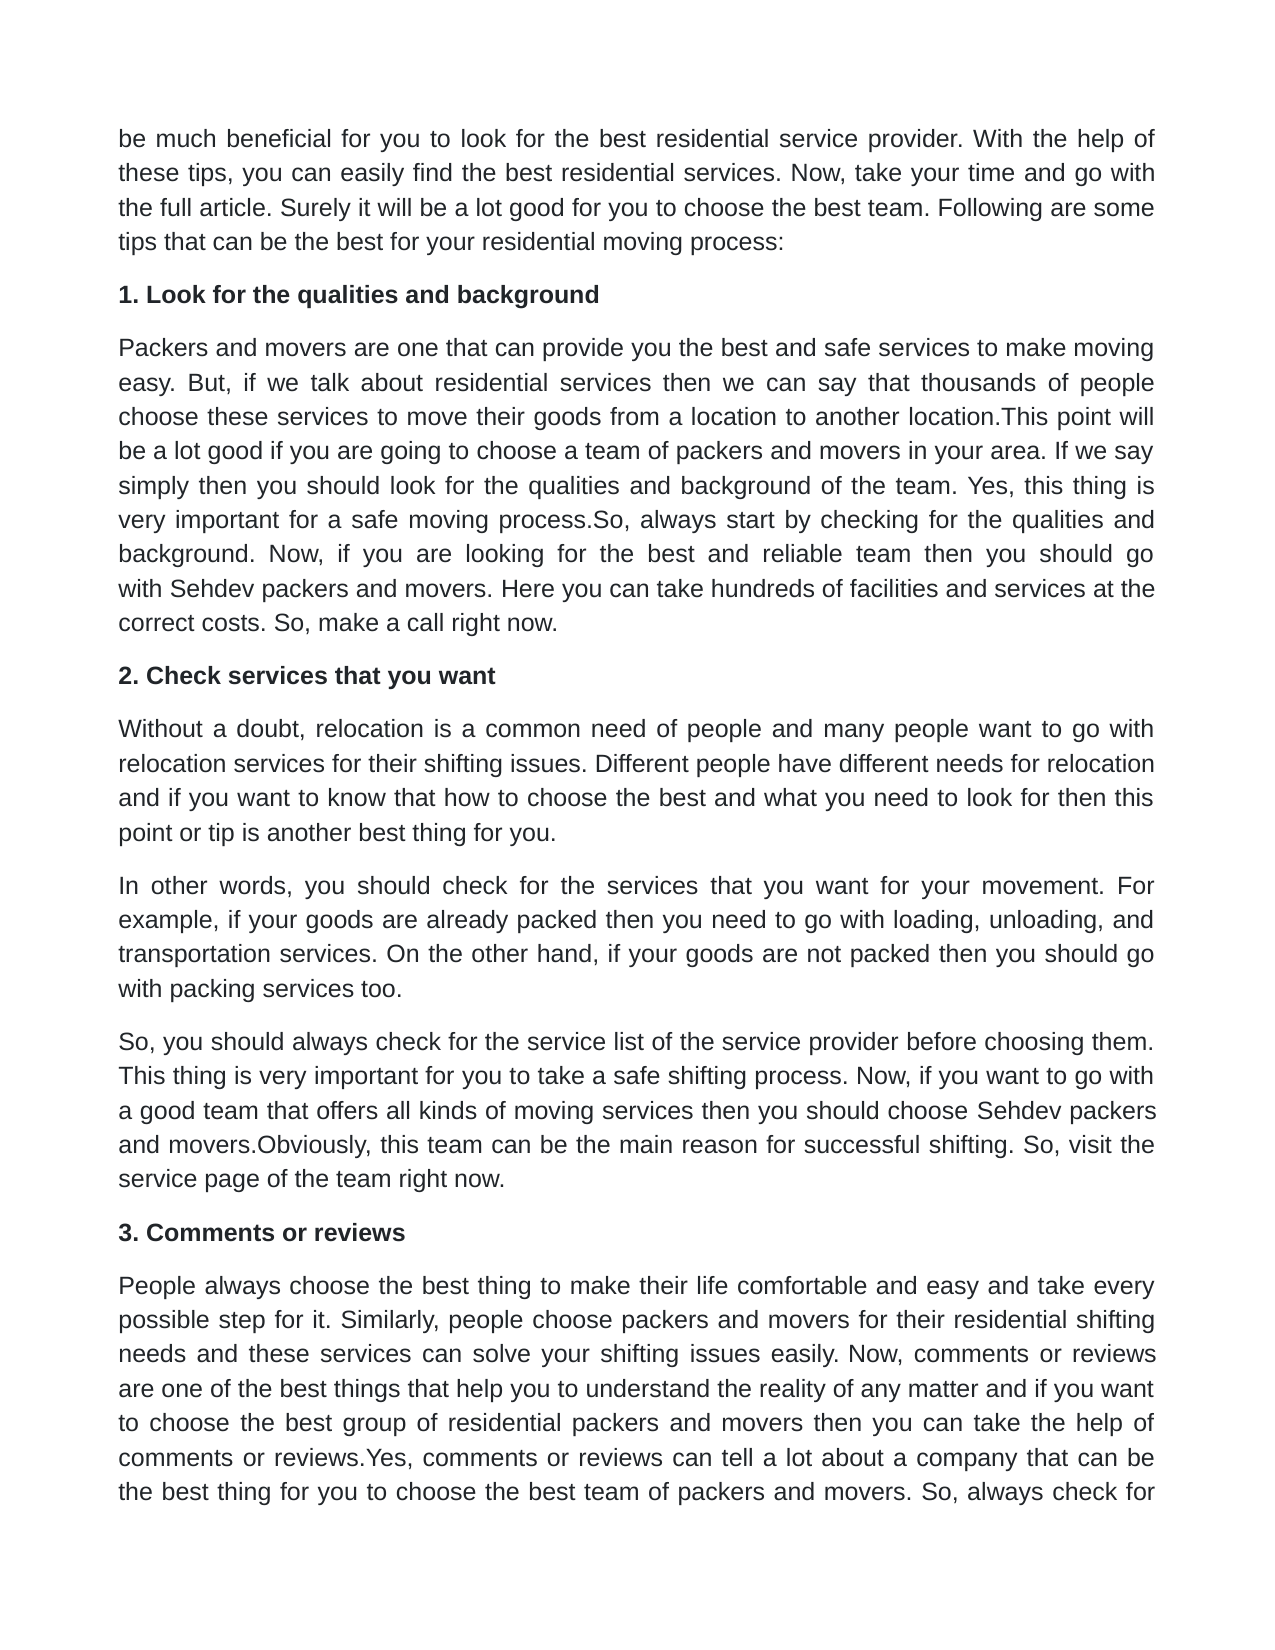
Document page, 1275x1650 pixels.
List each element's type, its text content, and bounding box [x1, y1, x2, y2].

text Packers and movers are one that can provide you the best and safe services to make moving easy. But, if we talk about residential services then we can say that thousands of people choose these services to move their goods from a location to another location.This point will be a lot good if you are going to choose a team of packers and movers in your area. If we say simply then you should look for the qualities and background of the team. Yes, this thing is very important for a safe moving process.So, always start by checking for the qualities and background. Now, if you are looking for the best and reliable team then you should go with Sehdev packers and movers. Here you can take hundreds of facilities and services at the correct costs. So, make a call right now. [118, 327, 1157, 637]
text People always choose the best thing to make their life comfortable and easy and take every possible step for it. Similarly, people choose packers and movers for their residential shifting needs and these services can solve your shifting issues easily. Now, comments or reviews are one of the best things that help you to understand the reality of any matter and if you want to choose the best group of residential packers and movers then you can take the help of comments or reviews.Yes, comments or reviews can tell a lot about a company that can be the best thing for you to choose the best team of packers and movers. So, always check for [118, 1265, 1157, 1506]
text be much beneficial for you to look for the best residential service provider. With the help of these tips, you can easily find the best residential services. Now, take your time and go with the full article. Surely it will be a lot good for you to choose the best team. Following are some tips that can be the best for your residential moving process: [118, 118, 1157, 256]
text 1. Look for the qualities and background [118, 274, 1157, 309]
text 2. Check services that you want [118, 656, 1157, 690]
text In other words, you should check for the services that you want for your movement. For example, if your goods are already packed then you need to go with loading, unloading, and transportation services. On the other hand, if your goods are not packed then you should go with packing services too. [118, 865, 1157, 1002]
text Without a doubt, relocation is a common need of people and many people want to go with relocation services for their shifting issues. Different people have different needs for relocation and if you want to know that how to choose the best and what you need to look for then this point or tip is another best thing for you. [118, 709, 1157, 846]
text 3. Comments or reviews [118, 1212, 1157, 1246]
text So, you should always check for the service list of the service provider before choosing them. This thing is very important for you to take a safe shifting process. Now, if you want to go with a good team that offers all kinds of moving services then you should choose Sehdev packers and movers.Obviously, this team can be the main reason for successful shifting. So, visit the service page of the team right now. [118, 1021, 1157, 1193]
